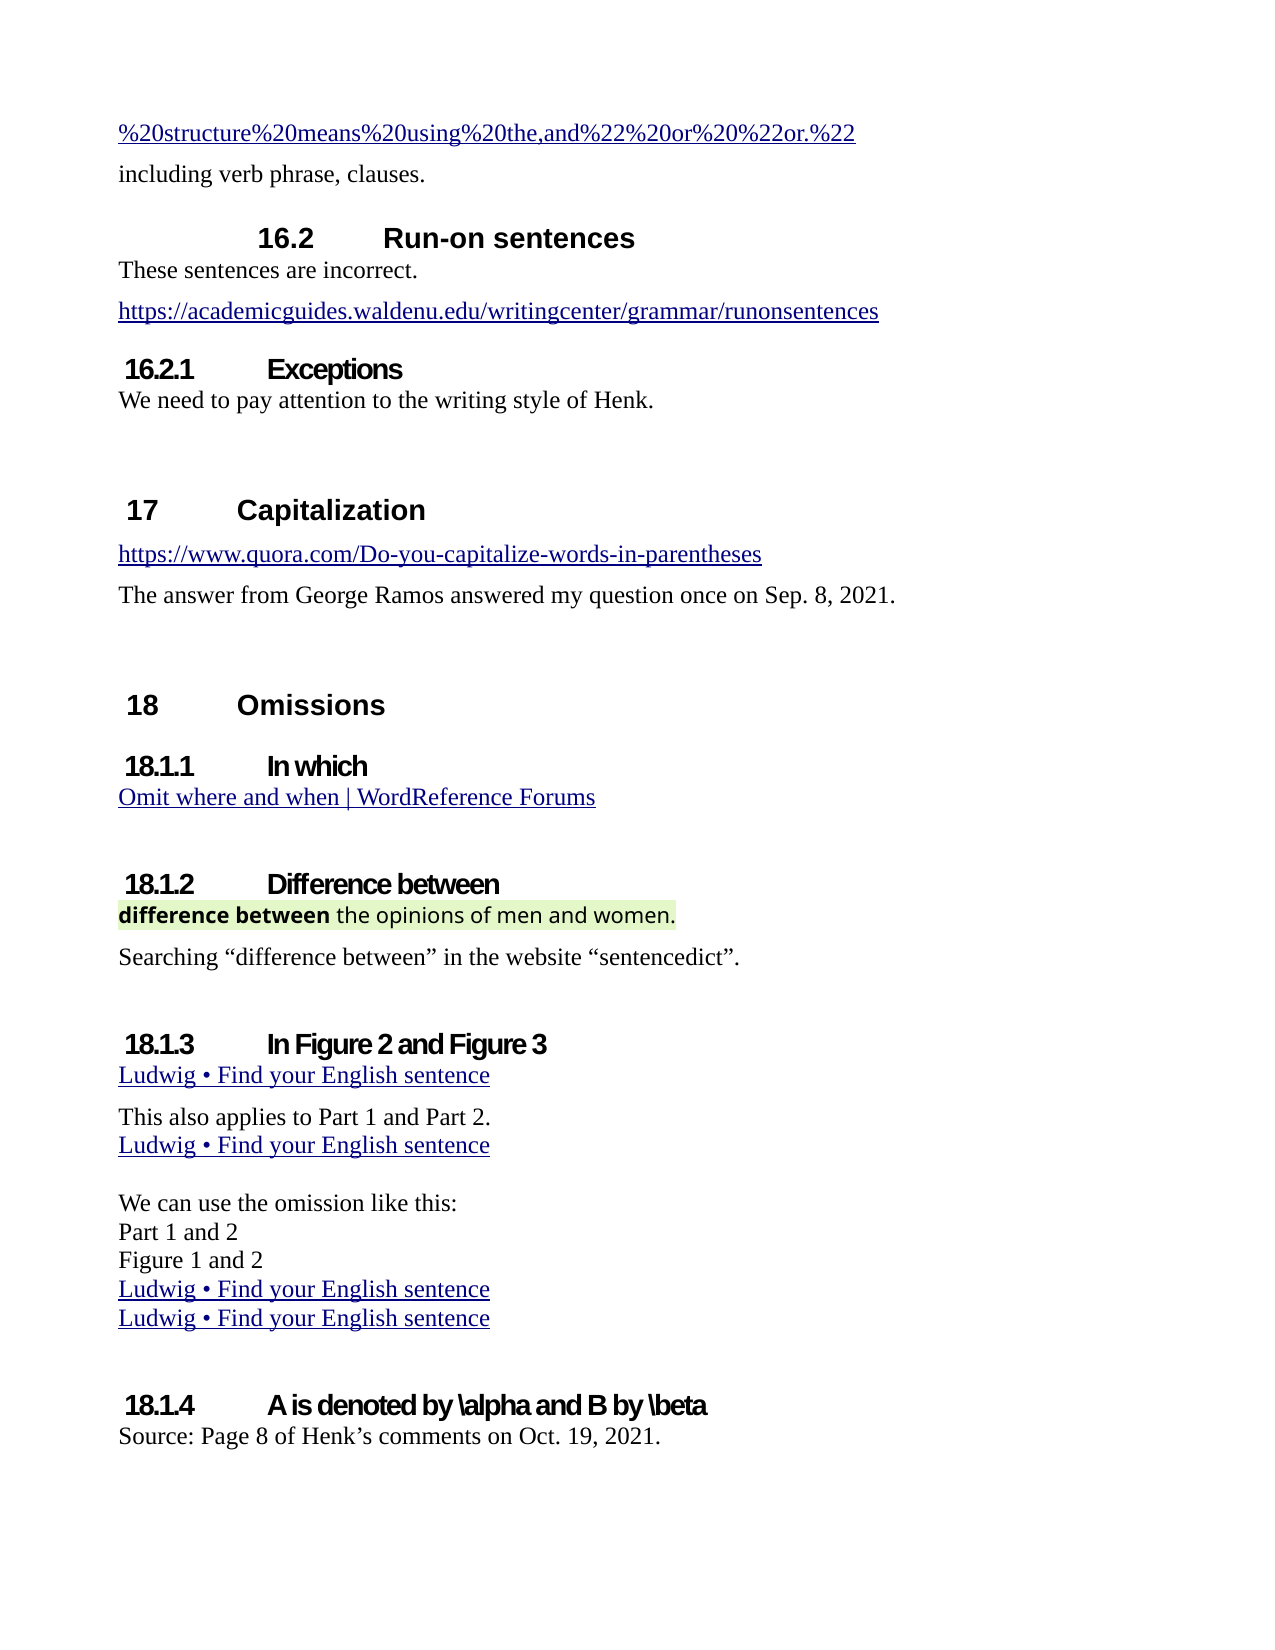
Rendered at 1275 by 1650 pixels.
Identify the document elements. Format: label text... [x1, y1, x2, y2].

subtitle A is denoted by \alpha and B by \beta [118, 1388, 1157, 1421]
text %20structure%20means%20using%20the,and%22%20or%20%22or.%22 [118, 118, 1157, 147]
text Ludwig • Find your English sentence [118, 1274, 1157, 1303]
subtitle In Figure 2 and Figure 3 [118, 1027, 1157, 1061]
text We need to pay attention to the writing style of Henk. [118, 386, 1157, 414]
text We can use the omission like this: [118, 1188, 1157, 1217]
text Ludwig • Find your English sentence [118, 1131, 1157, 1159]
text The answer from George Ramos answered my question once on Sep. 8, 2021. [118, 580, 1157, 609]
text https://academicguides.waldenu.edu/writingcenter/grammar/runonsentences [118, 296, 1157, 325]
text Ludwig • Find your English sentence [118, 1061, 1157, 1089]
text including verb phrase, clauses. [118, 159, 1157, 188]
subtitle In which [118, 748, 1157, 782]
text Searching “difference between” in the website “sentencedict”. [118, 942, 1157, 971]
text Omit where and when | WordReference Forums [118, 782, 1157, 811]
subtitle Omissions [118, 688, 1157, 721]
text Source: Page 8 of Henk’s comments on Oct. 19, 2021. [118, 1421, 1157, 1450]
subtitle Difference between [118, 867, 1157, 900]
text This also applies to Part 1 and Part 2. [118, 1102, 1157, 1131]
subtitle Run-on sentences [249, 221, 1157, 255]
text These sentences are incorrect. [118, 255, 1157, 284]
text https://www.quora.com/Do-you-capitalize-words-in-parentheses [118, 539, 1157, 568]
text Ludwig • Find your English sentence [118, 1303, 1157, 1332]
subtitle Capitalization [118, 493, 1157, 527]
text Figure 1 and 2 [118, 1246, 1157, 1274]
text difference between the opinions of men and women. [118, 900, 1157, 930]
subtitle Exceptions [118, 352, 1157, 386]
text Part 1 and 2 [118, 1217, 1157, 1246]
